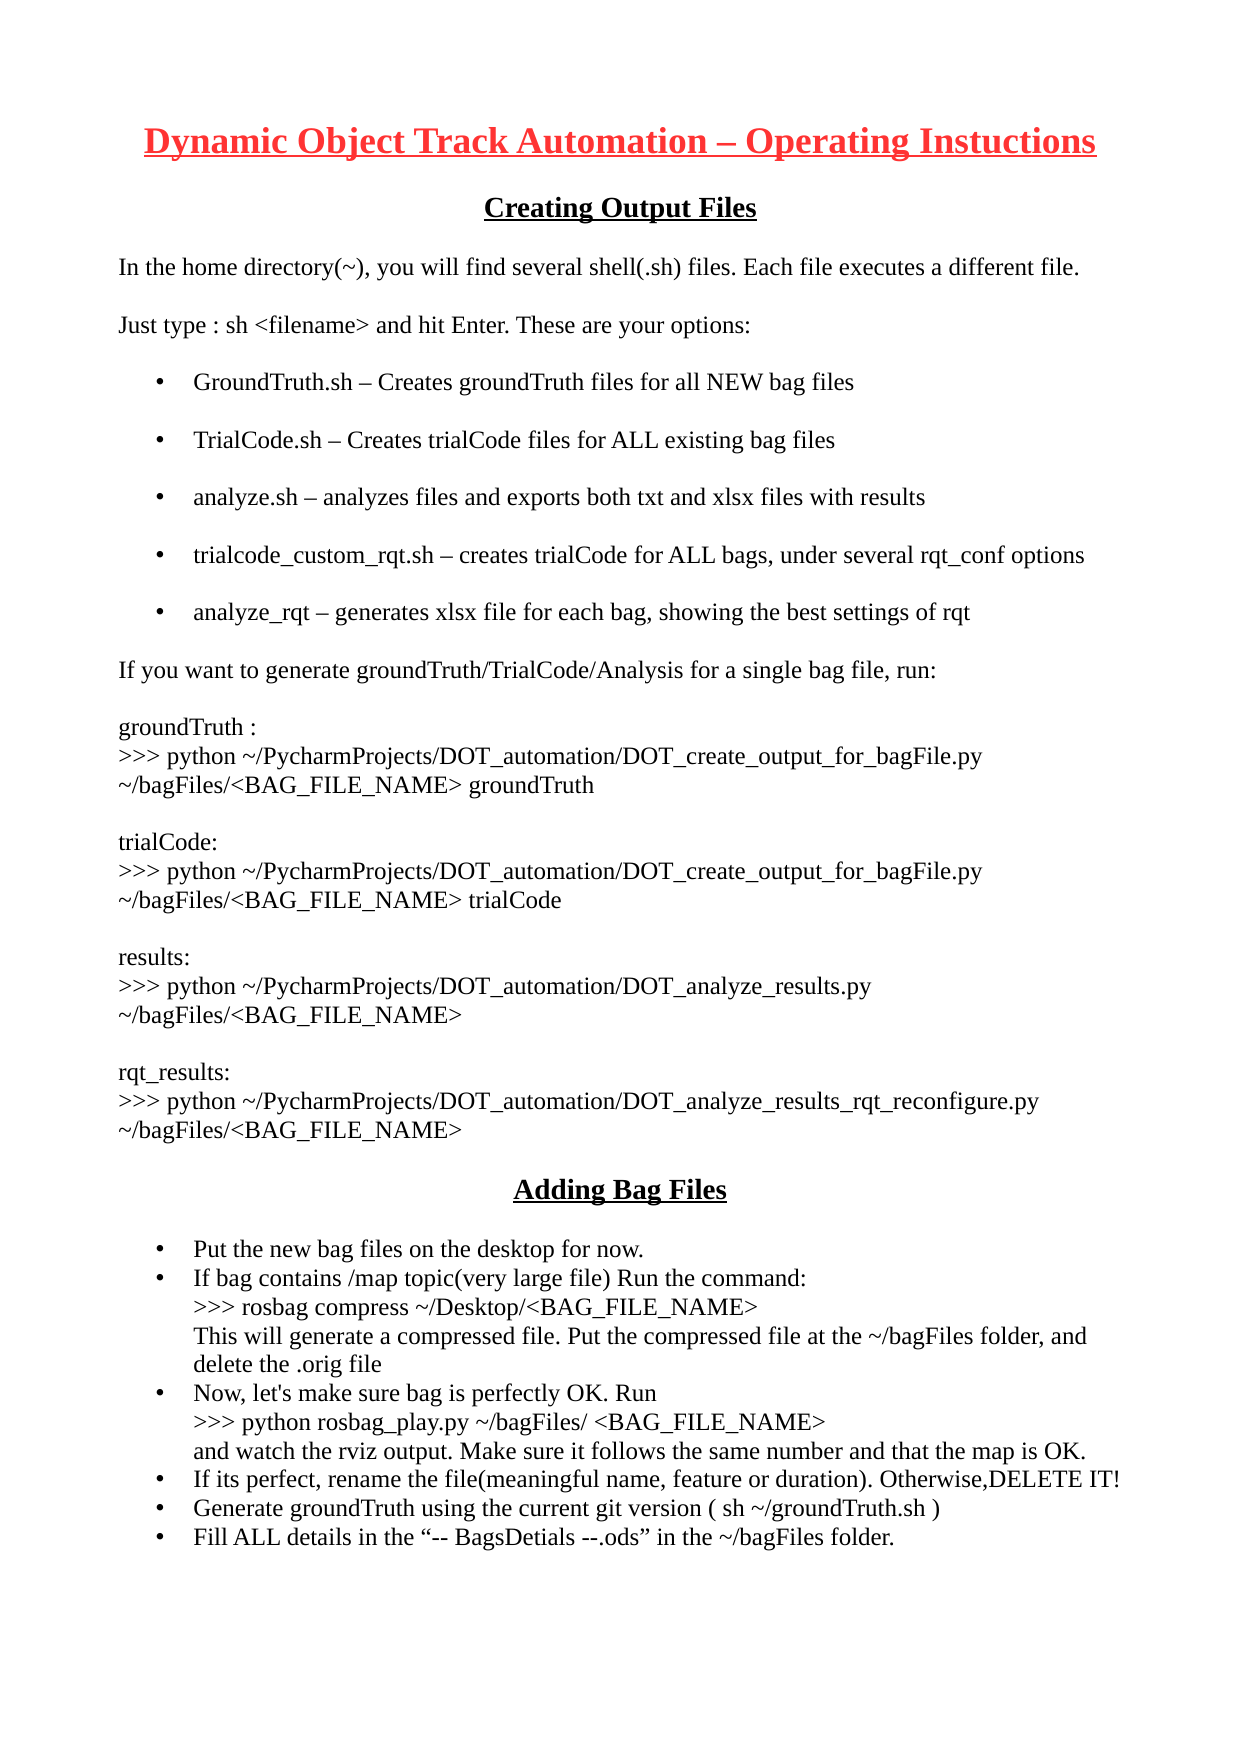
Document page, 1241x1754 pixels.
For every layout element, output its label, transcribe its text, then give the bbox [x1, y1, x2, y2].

list trialcode_custom_rqt.sh – creates trialCode for ALL bags, under several rqt_conf options [156, 540, 1122, 568]
list and watch the rviz output. Make sure it follows the same number and that the map is OK. [156, 1436, 1122, 1464]
list analyze_rqt – generates xlsx file for each bag, showing the best settings of rqt [156, 597, 1122, 626]
text rqt_results: [118, 1057, 1122, 1086]
text >>> python ~/PycharmProjects/DOT_automation/DOT_analyze_results_rqt_reconfigure.py ~/bagFiles/<BAG_FILE_NAME> [118, 1086, 1122, 1143]
text Adding Bag Files [118, 1172, 1122, 1206]
list If bag contains /map topic(very large file) Run the command: [156, 1263, 1122, 1292]
text Creating Output Files [118, 190, 1122, 223]
text >>> python ~/PycharmProjects/DOT_automation/DOT_create_output_for_bagFile.py ~/bagFiles/<BAG_FILE_NAME> trialCode [118, 856, 1122, 913]
list Fill ALL details in the “-- BagsDetials --.ods” in the ~/bagFiles folder. [156, 1522, 1122, 1551]
text Just type : sh <filename> and hit Enter. These are your options: [118, 310, 1122, 338]
list TrialCode.sh – Creates trialCode files for ALL existing bag files [156, 425, 1122, 453]
list If its perfect, rename the file(meaningful name, feature or duration). Otherwise,DELETE IT! [156, 1464, 1122, 1493]
text If you want to generate groundTruth/TrialCode/Analysis for a single bag file, run: [118, 655, 1122, 683]
list Put the new bag files on the desktop for now. [156, 1234, 1122, 1263]
list GroundTruth.sh – Creates groundTruth files for all NEW bag files [156, 367, 1122, 396]
list Generate groundTruth using the current git version ( sh ~/groundTruth.sh ) [156, 1493, 1122, 1522]
text In the home directory(~), you will find several shell(.sh) files. Each file executes a different file. [118, 252, 1122, 281]
text results: [118, 942, 1122, 971]
list This will generate a compressed file. Put the compressed file at the ~/bagFiles folder, and delete the .orig file [156, 1321, 1122, 1378]
list Now, let's make sure bag is perfectly OK. Run [156, 1378, 1122, 1407]
text Dynamic Object Track Automation – Operating Instuctions [118, 118, 1122, 161]
list analyze.sh – analyzes files and exports both txt and xlsx files with results [156, 482, 1122, 511]
list >>> rosbag compress ~/Desktop/<BAG_FILE_NAME> [156, 1292, 1122, 1321]
text >>> python ~/PycharmProjects/DOT_automation/DOT_create_output_for_bagFile.py ~/bagFiles/<BAG_FILE_NAME> groundTruth [118, 741, 1122, 798]
list >>> python rosbag_play.py ~/bagFiles/ <BAG_FILE_NAME> [156, 1407, 1122, 1436]
text trialCode: [118, 827, 1122, 856]
text groundTruth : [118, 712, 1122, 741]
text >>> python ~/PycharmProjects/DOT_automation/DOT_analyze_results.py ~/bagFiles/<BAG_FILE_NAME> [118, 971, 1122, 1028]
